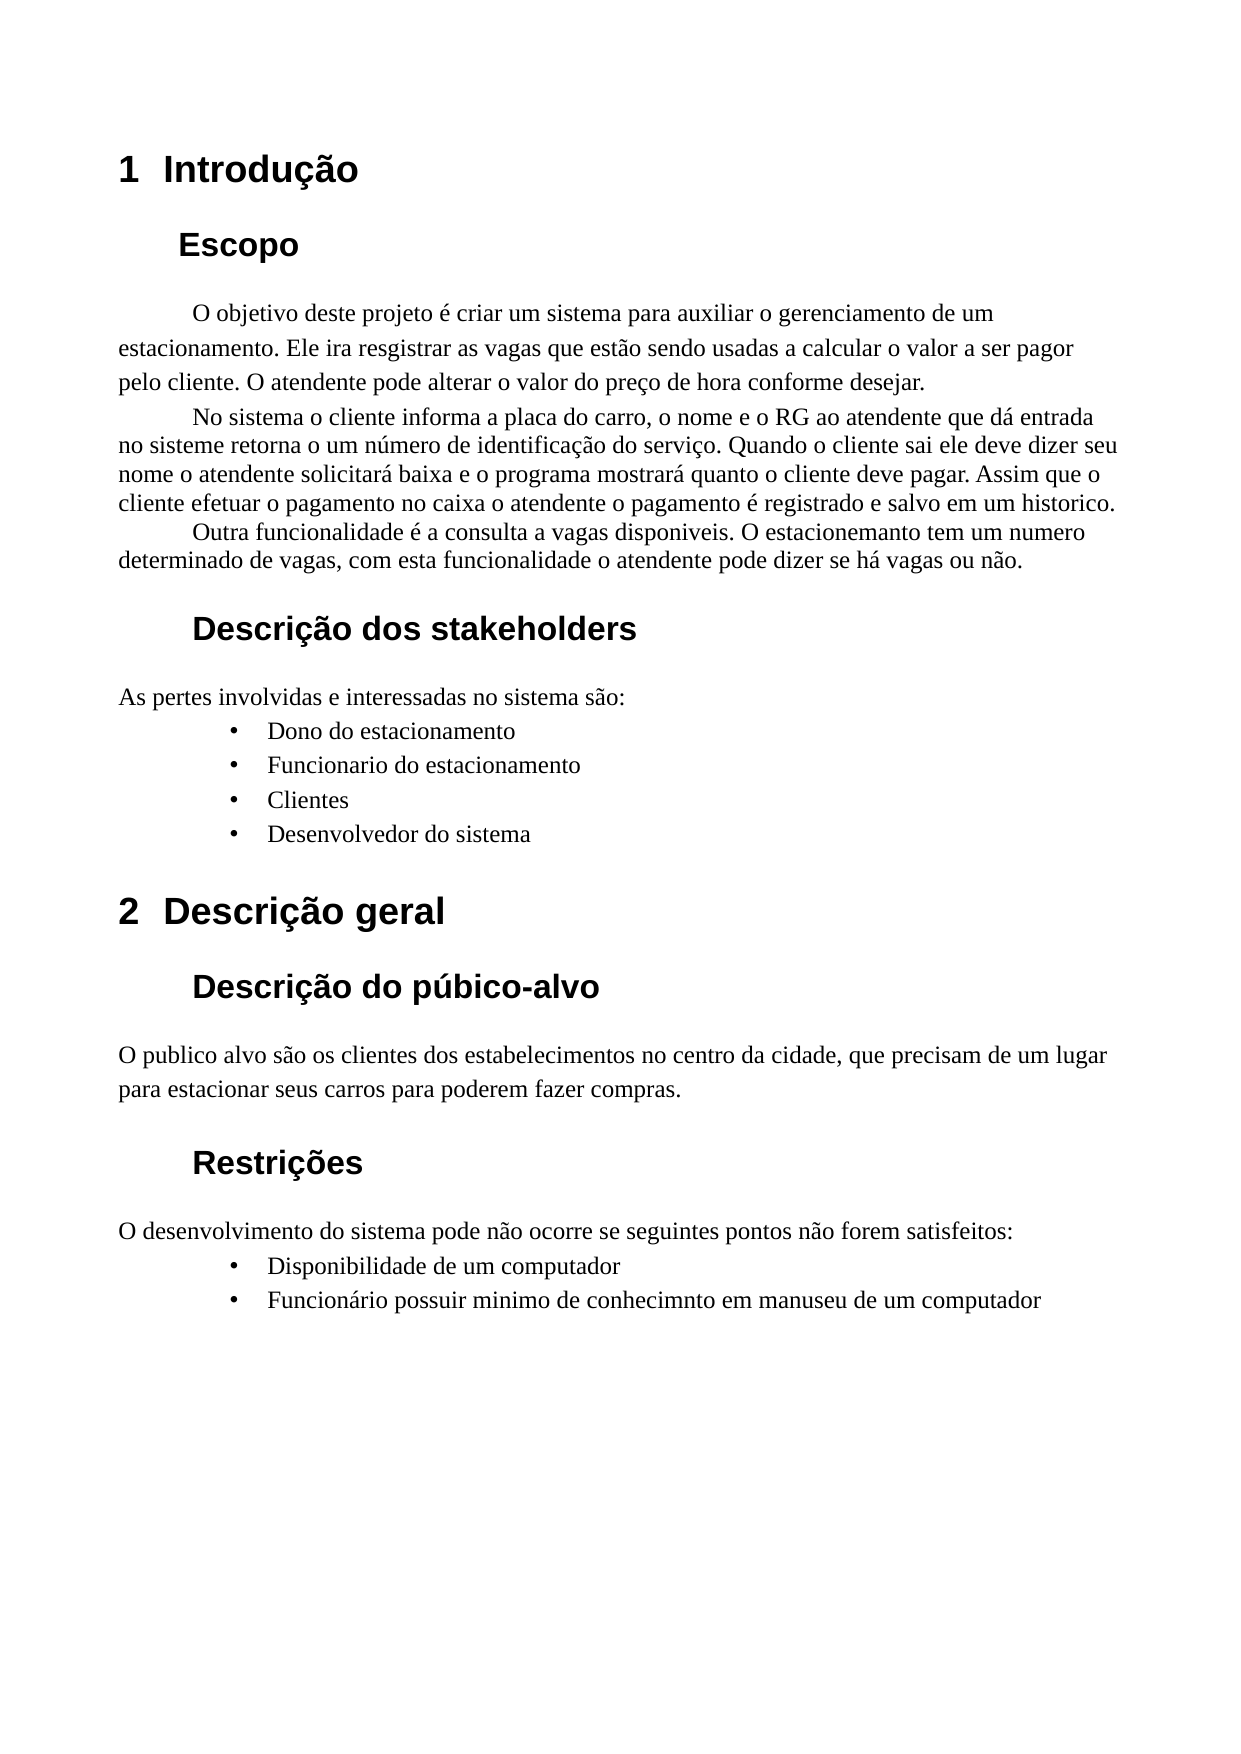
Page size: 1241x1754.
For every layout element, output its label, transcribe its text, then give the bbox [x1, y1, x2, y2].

subtitle Restrições [118, 1143, 1122, 1182]
text Outra funcionalidade é a consulta a vagas disponiveis. O estacionemanto tem um numero determinado de vagas, com esta funcionalidade o atendente pode dizer se há vagas ou não. [118, 517, 1122, 574]
text O objetivo deste projeto é criar um sistema para auxiliar o gerenciamento de um estacionamento. Ele ira resgistrar as vagas que estão sendo usadas a calcular o valor a ser pagor pelo cliente. O atendente pode alterar o valor do preço de hora conforme desejar. [118, 298, 1122, 396]
subtitle Descrição do púbico-alvo [118, 967, 1122, 1005]
list Desenvolvedor do sistema [229, 819, 1122, 848]
list Disponibilidade de um computador [229, 1251, 1122, 1279]
list Dono do estacionamento [229, 716, 1122, 745]
text O desenvolvimento do sistema pode não ocorre se seguintes pontos não forem satisfeitos: [118, 1216, 1122, 1245]
subtitle Descrição dos stakeholders [118, 608, 1122, 647]
subtitle Descrição geral [118, 888, 1122, 932]
subtitle Escopo [118, 225, 1122, 264]
subtitle Introdução [118, 147, 1122, 191]
list Funcionário possuir minimo de conhecimnto em manuseu de um computador [229, 1285, 1122, 1314]
list Funcionario do estacionamento [229, 751, 1122, 779]
text O publico alvo são os clientes dos estabelecimentos no centro da cidade, que precisam de um lugar para estacionar seus carros para poderem fazer compras. [118, 1040, 1122, 1103]
list Clientes [229, 785, 1122, 814]
text No sistema o cliente informa a placa do carro, o nome e o RG ao atendente que dá entrada no sisteme retorna o um número de identificação do serviço. Quando o cliente sai ele deve dizer seu nome o atendente solicitará baixa e o programa mostrará quanto o cliente deve pagar. Assim que o cliente efetuar o pagamento no caixa o atendente o pagamento é registrado e salvo em um historico. [118, 402, 1122, 517]
text As pertes involvidas e interessadas no sistema são: [118, 682, 1122, 710]
